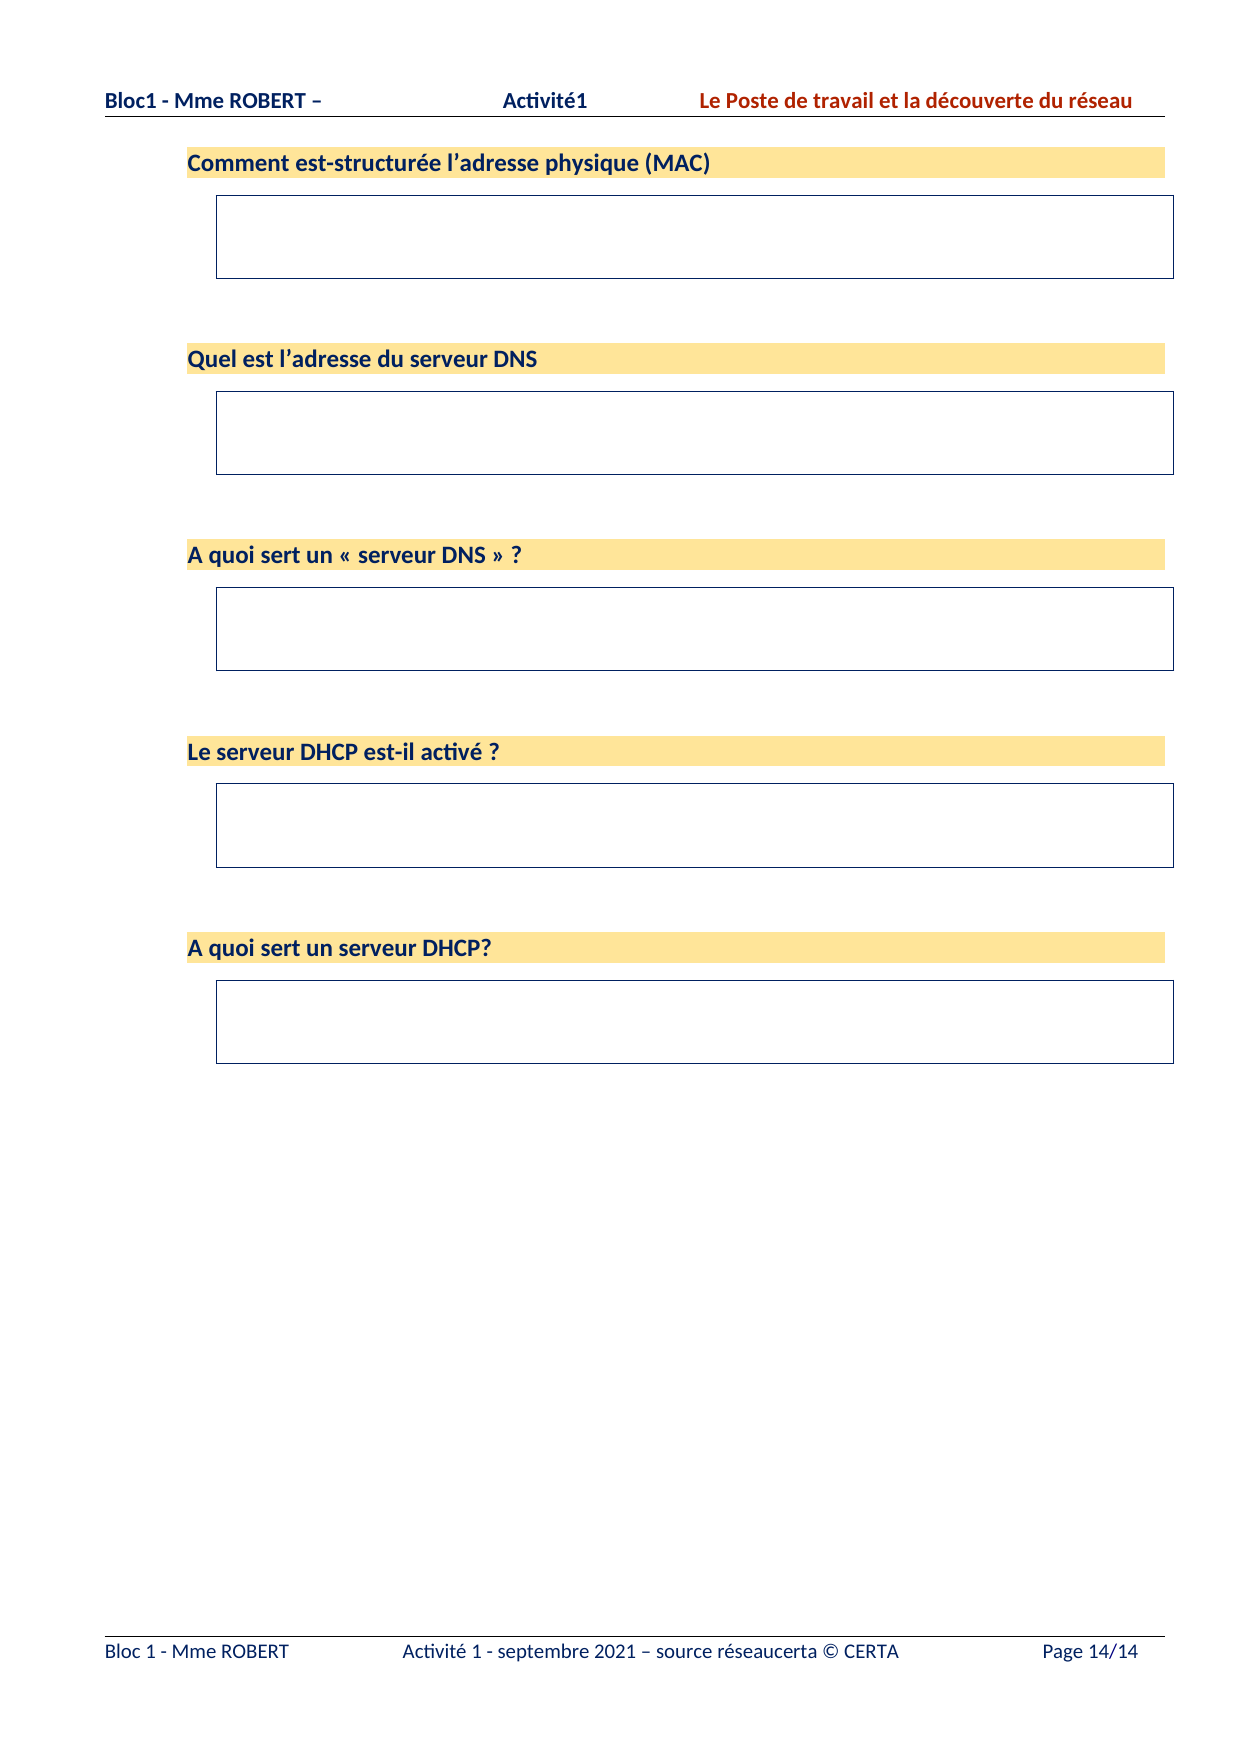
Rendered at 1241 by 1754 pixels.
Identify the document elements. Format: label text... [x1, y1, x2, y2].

text A quoi sert un « serveur DNS » ? [187, 539, 1165, 570]
text A quoi sert un serveur DHCP? [187, 932, 1165, 963]
text Le serveur DHCP est-il activé ? [187, 736, 1165, 766]
text Quel est l’adresse du serveur DNS [187, 343, 1165, 374]
text Comment est-structurée l’adresse physique (MAC) [187, 147, 1165, 178]
